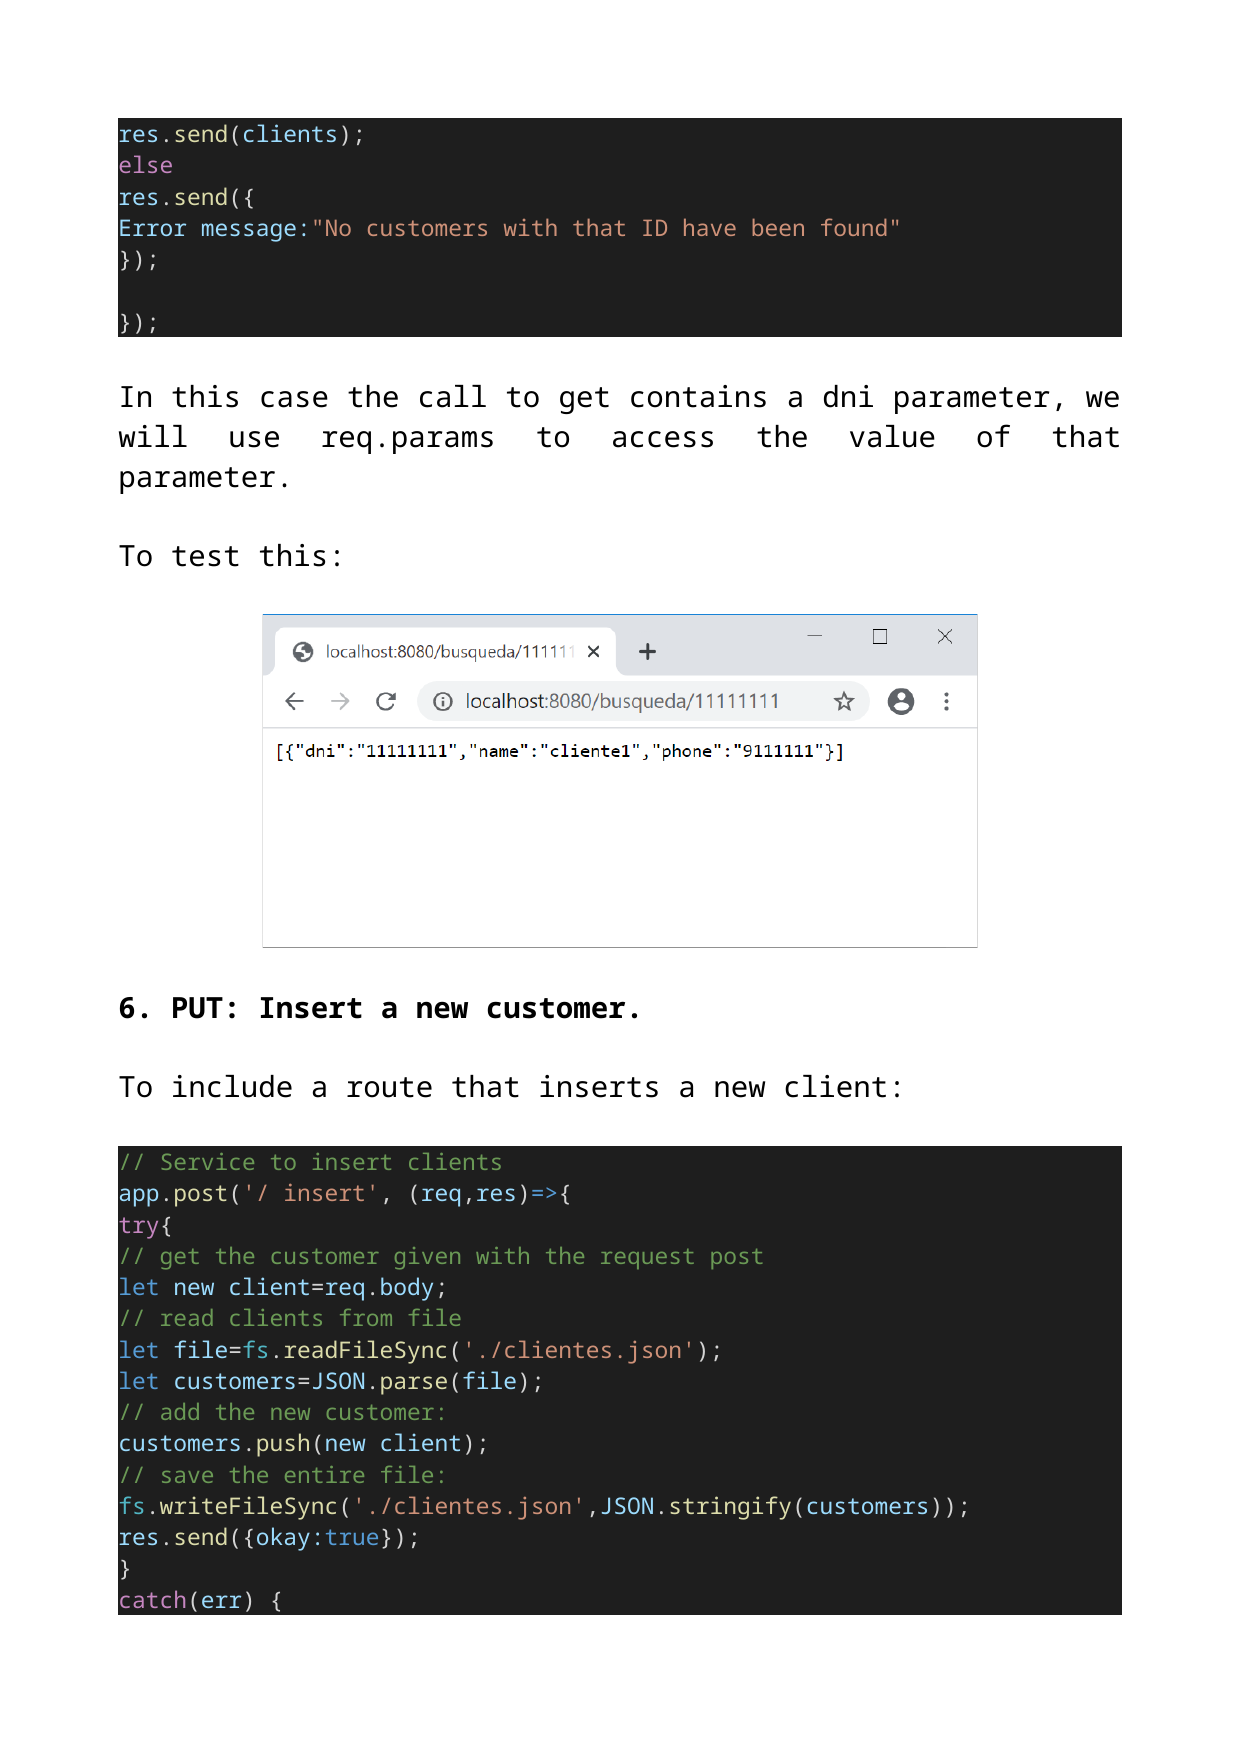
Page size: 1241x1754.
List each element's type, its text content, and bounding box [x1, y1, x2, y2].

picture [262, 614, 978, 948]
text }); [118, 306, 1122, 337]
text Error message:"No customers with that ID have been found" [118, 212, 1122, 243]
text res.send(clients); [118, 118, 1122, 149]
text To include a route that inserts a new client: [118, 1067, 1122, 1106]
text // get the customer given with the request post [118, 1240, 1122, 1271]
text } [118, 1552, 1122, 1583]
text app.post('/ insert', (req,res)=>{ [118, 1177, 1122, 1208]
text else [118, 149, 1122, 181]
text // save the entire file: [118, 1458, 1122, 1490]
text let new client=req.body; [118, 1271, 1122, 1302]
text To test this: [118, 535, 1122, 575]
text res.send({okay:true}); [118, 1521, 1122, 1552]
text 6. PUT: Insert a new customer. [118, 987, 1122, 1027]
text try{ [118, 1208, 1122, 1240]
text }); [118, 243, 1122, 274]
text catch(err) { [118, 1583, 1122, 1615]
text // Service to insert clients [118, 1146, 1122, 1177]
text let file=fs.readFileSync('./clientes.json'); [118, 1333, 1122, 1365]
text fs.writeFileSync('./clientes.json',JSON.stringify(customers)); [118, 1490, 1122, 1521]
text // add the new customer: [118, 1396, 1122, 1427]
text // read clients from file [118, 1302, 1122, 1333]
text let customers=JSON.parse(file); [118, 1365, 1122, 1396]
text customers.push(new client); [118, 1427, 1122, 1458]
text In this case the call to get contains a dni parameter, we will use req.params to access the value of that parameter. [118, 377, 1122, 496]
text res.send({ [118, 181, 1122, 212]
